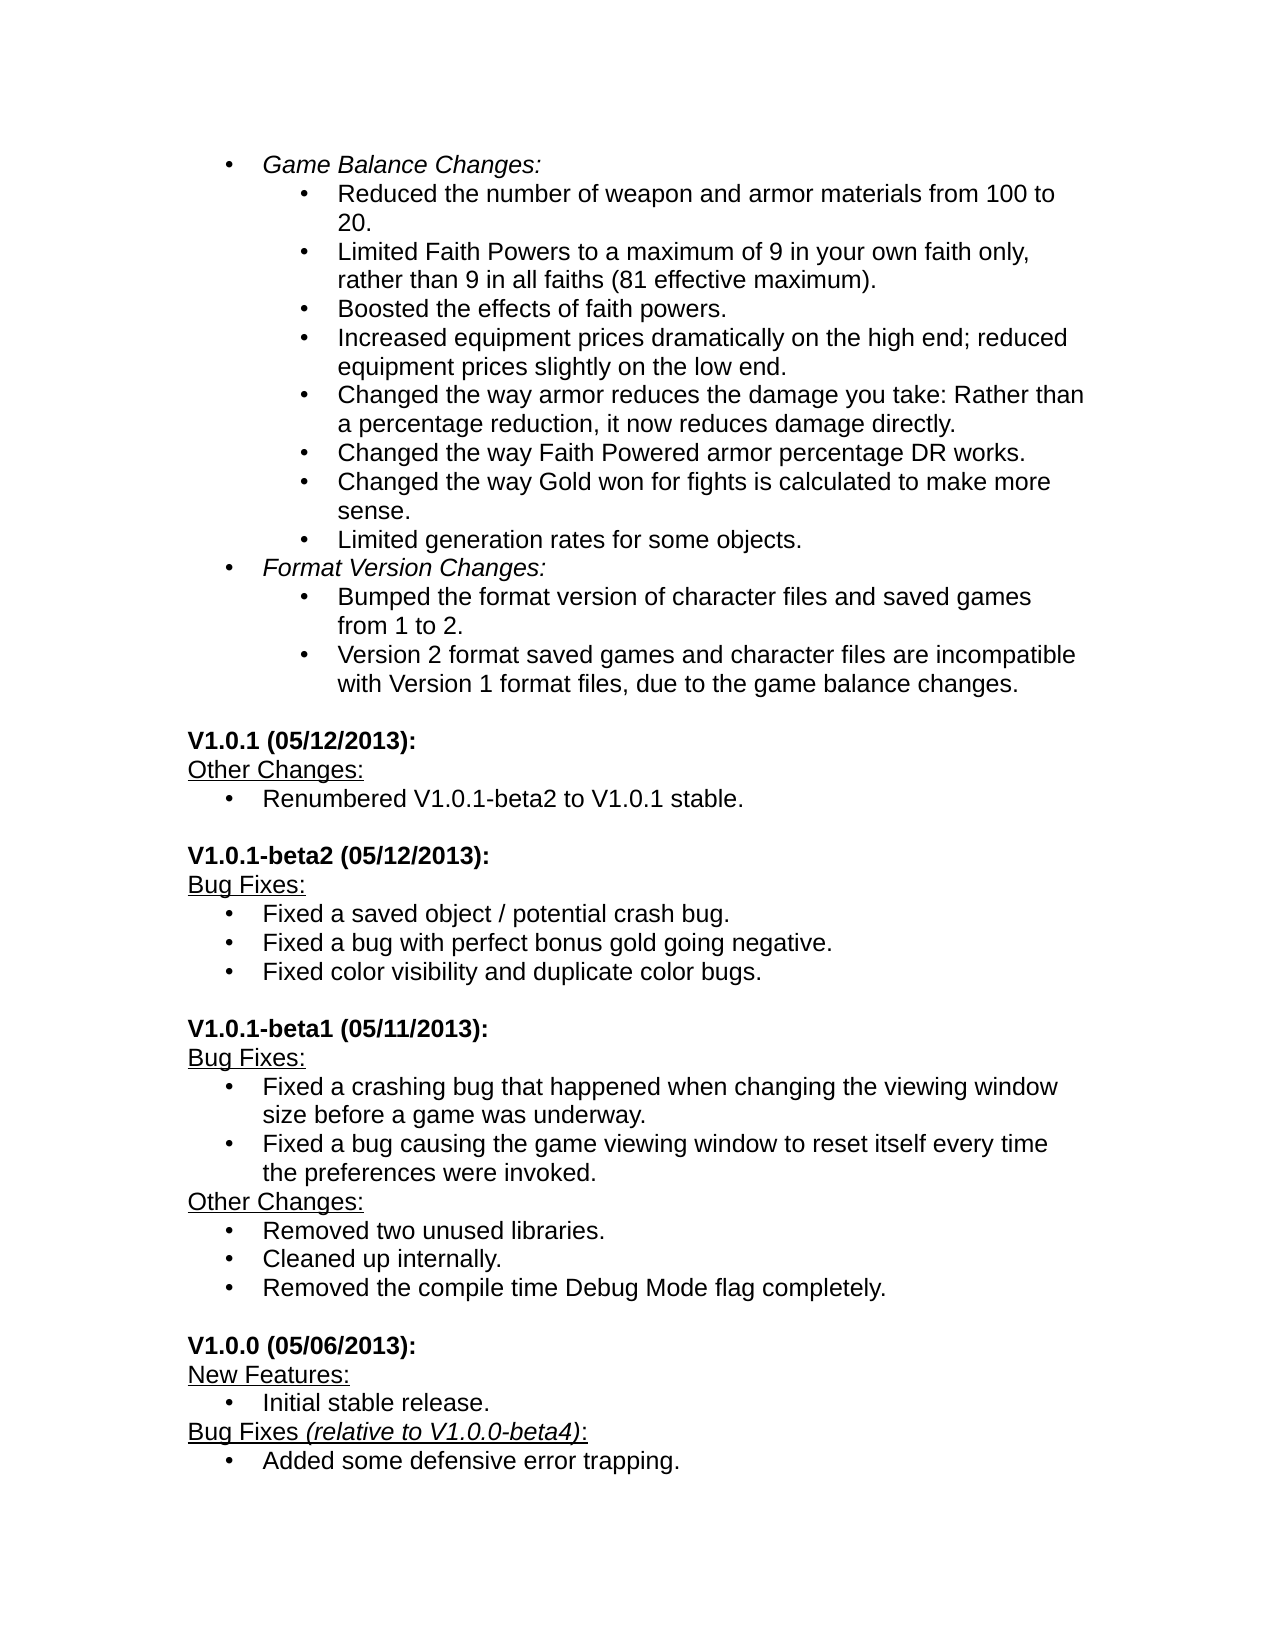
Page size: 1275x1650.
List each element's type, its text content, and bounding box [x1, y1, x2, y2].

list Removed two unused libraries. [225, 1216, 1087, 1244]
text New Features: [187, 1360, 1087, 1388]
list Changed the way armor reduces the damage you take: Rather than a percentage reduction, it now reduces damage directly. [300, 381, 1087, 438]
text Bug Fixes: [187, 1043, 1087, 1072]
list Changed the way Gold won for fights is calculated to make more sense. [300, 467, 1087, 524]
list Fixed color visibility and duplicate color bugs. [225, 957, 1087, 985]
list Game Balance Changes: [225, 150, 1087, 179]
list Bumped the format version of character files and saved games from 1 to 2. [300, 582, 1087, 640]
list Version 2 format saved games and character files are incompatible with Version 1 format files, due to the game balance changes. [300, 640, 1087, 697]
list Format Version Changes: [225, 553, 1087, 582]
list Added some defensive error trapping. [225, 1446, 1087, 1475]
text V1.0.1 (05/12/2013): [187, 726, 1087, 755]
list Cleaned up internally. [225, 1244, 1087, 1273]
text Other Changes: [187, 1187, 1087, 1216]
list Fixed a crashing bug that happened when changing the viewing window size before a game was underway. [225, 1072, 1087, 1129]
text V1.0.1-beta1 (05/11/2013): [187, 1014, 1087, 1043]
list Initial stable release. [225, 1388, 1087, 1417]
list Fixed a bug causing the game viewing window to reset itself every time the preferences were invoked. [225, 1129, 1087, 1187]
list Limited generation rates for some objects. [300, 524, 1087, 553]
text V1.0.0 (05/06/2013): [187, 1331, 1087, 1360]
text Other Changes: [187, 755, 1087, 784]
list Limited Faith Powers to a maximum of 9 in your own faith only, rather than 9 in all faiths (81 effective maximum). [300, 236, 1087, 294]
text Bug Fixes (relative to V1.0.0-beta4): [187, 1417, 1087, 1446]
list Boosted the effects of faith powers. [300, 294, 1087, 323]
list Renumbered V1.0.1-beta2 to V1.0.1 stable. [225, 784, 1087, 813]
text V1.0.1-beta2 (05/12/2013): [187, 841, 1087, 870]
list Removed the compile time Debug Mode flag completely. [225, 1273, 1087, 1302]
list Reduced the number of weapon and armor materials from 100 to 20. [300, 179, 1087, 236]
list Fixed a bug with perfect bonus gold going negative. [225, 928, 1087, 957]
list Changed the way Faith Powered armor percentage DR works. [300, 438, 1087, 467]
list Increased equipment prices dramatically on the high end; reduced equipment prices slightly on the low end. [300, 323, 1087, 381]
list Fixed a saved object / potential crash bug. [225, 899, 1087, 928]
text Bug Fixes: [187, 870, 1087, 899]
